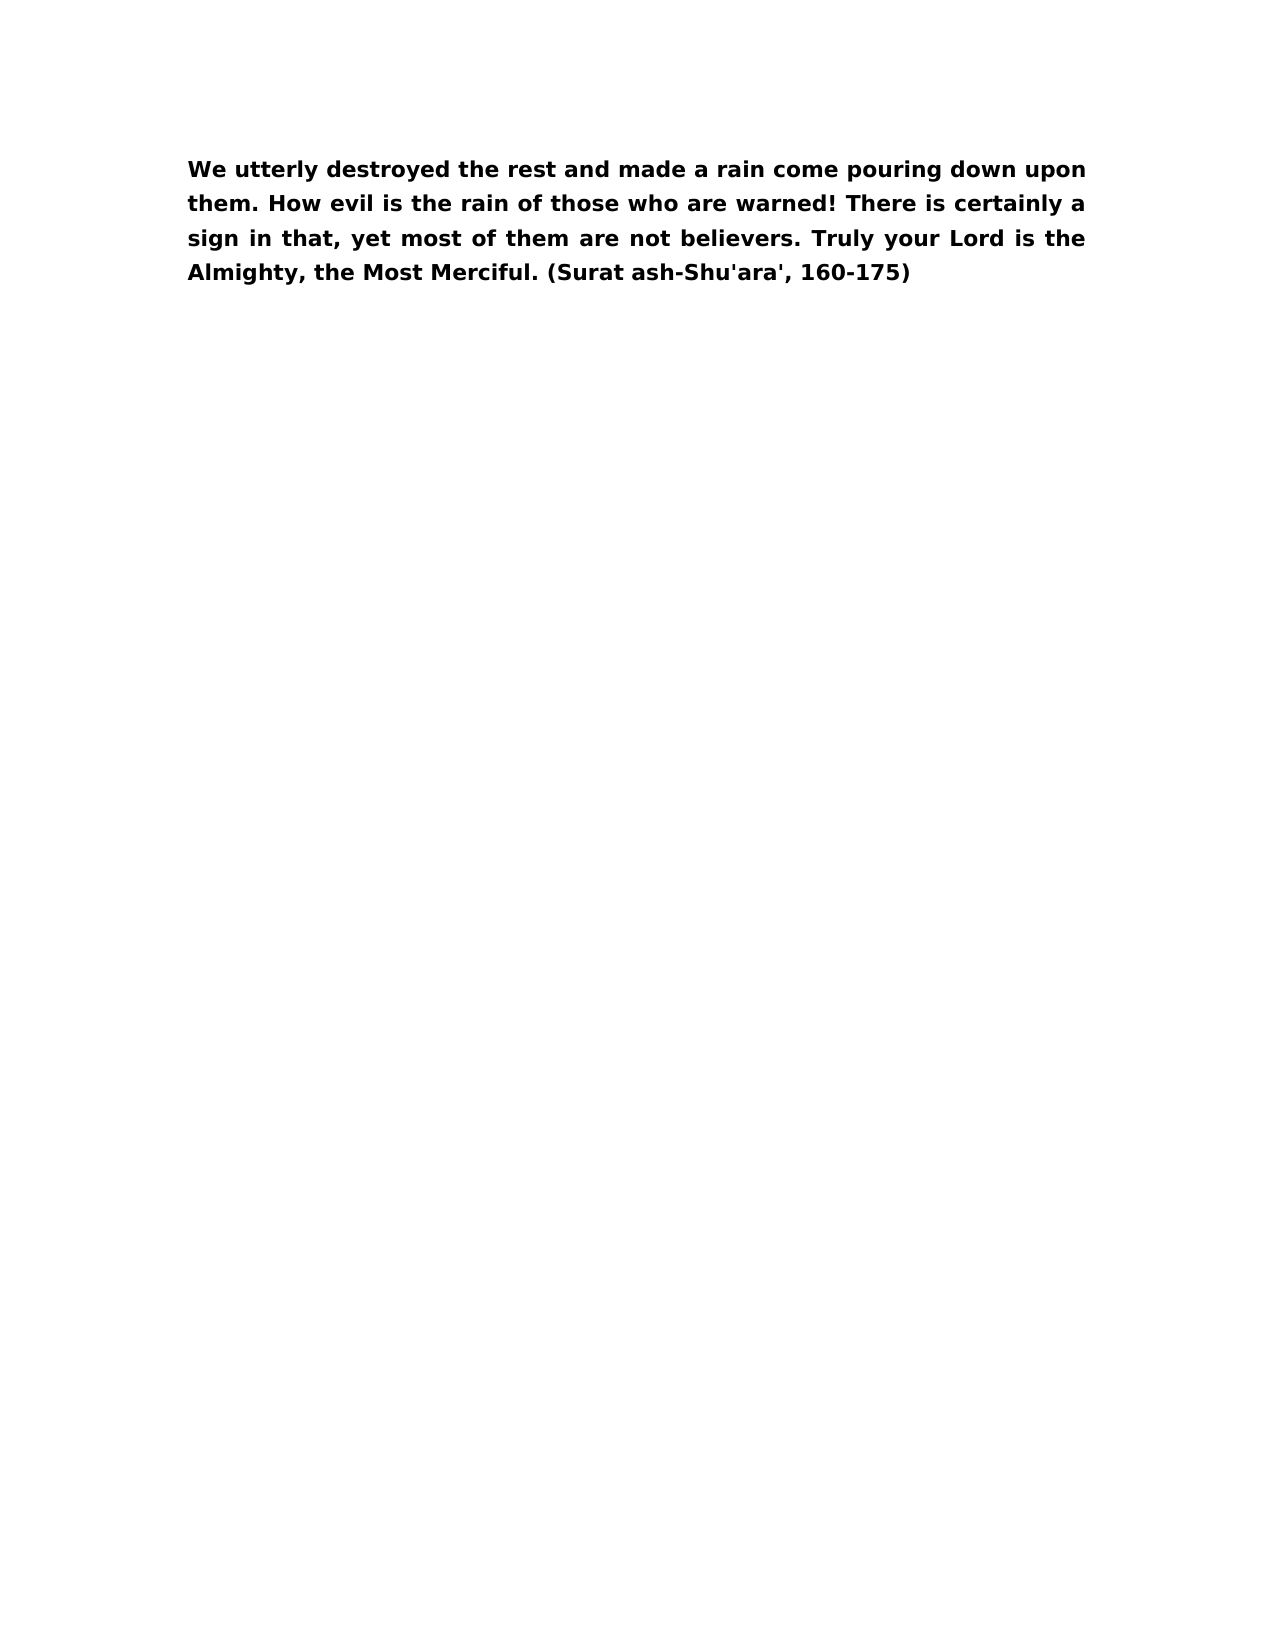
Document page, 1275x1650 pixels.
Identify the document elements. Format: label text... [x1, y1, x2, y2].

text We utterly destroyed the rest and made a rain come pouring down upon them. How evil is the rain of those who are warned! There is certainly a sign in that, yet most of them are not believers. Truly your Lord is the Almighty, the Most Merciful. (Surat ash-Shu'ara', 160-175) [187, 150, 1087, 287]
